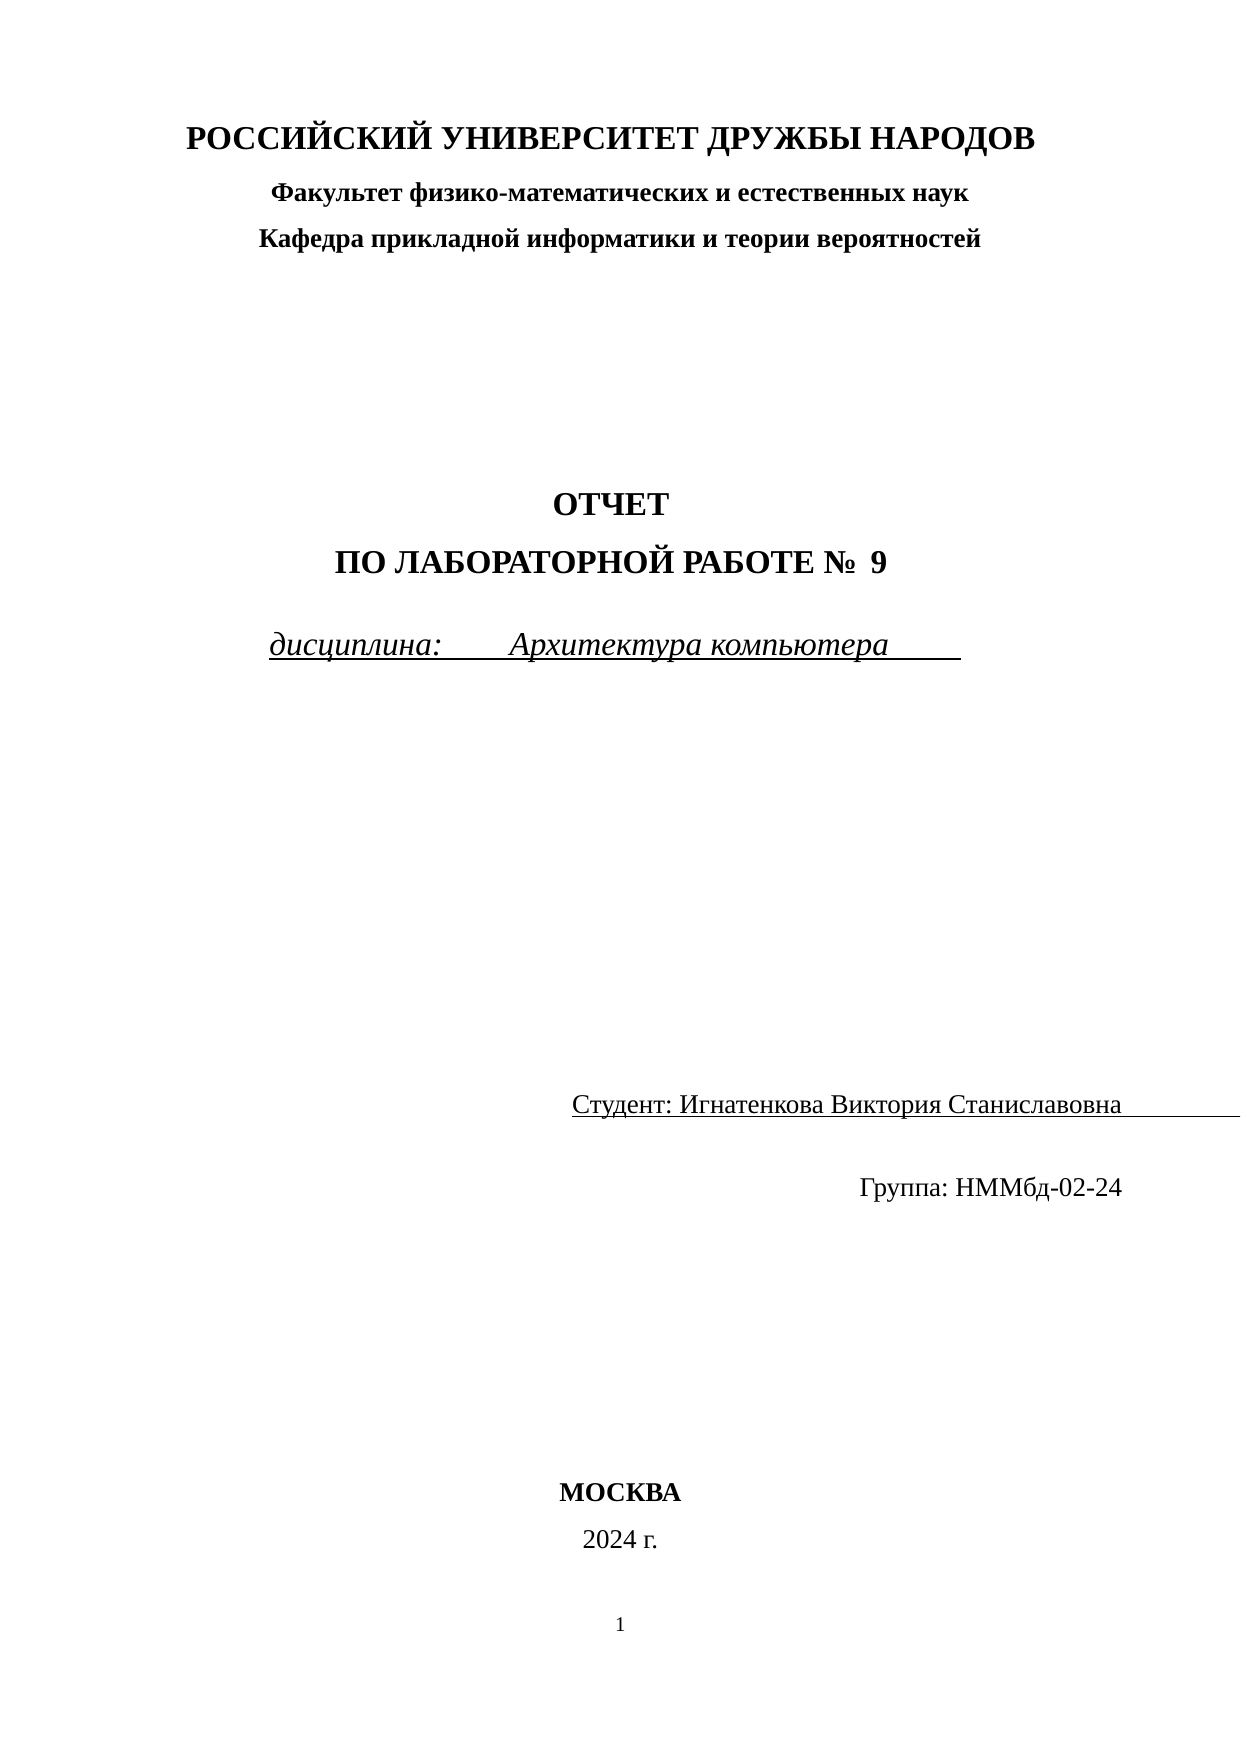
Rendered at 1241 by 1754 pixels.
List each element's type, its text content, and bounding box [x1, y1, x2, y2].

text по лабораторной работе № 9 [99, 542, 1122, 580]
text РОССИЙСКИЙ УНИВЕРСИТЕТ ДРУЖБЫ НАРОДОВ [99, 118, 1122, 156]
text ОТЧЕТ [99, 484, 1122, 523]
text МОСКВА [118, 1476, 1122, 1508]
text 2024 г. [118, 1523, 1122, 1554]
text Факультет физико-математических и естественных наук [118, 176, 1122, 207]
text Студент: Игнатенкова Виктория Станиславовна [118, 1088, 1122, 1119]
text дисциплина: Архитектура компьютера [99, 624, 1122, 663]
text Кафедра прикладной информатики и теории вероятностей [118, 222, 1122, 253]
text Группа: НММбд-02-24 [118, 1171, 1122, 1202]
